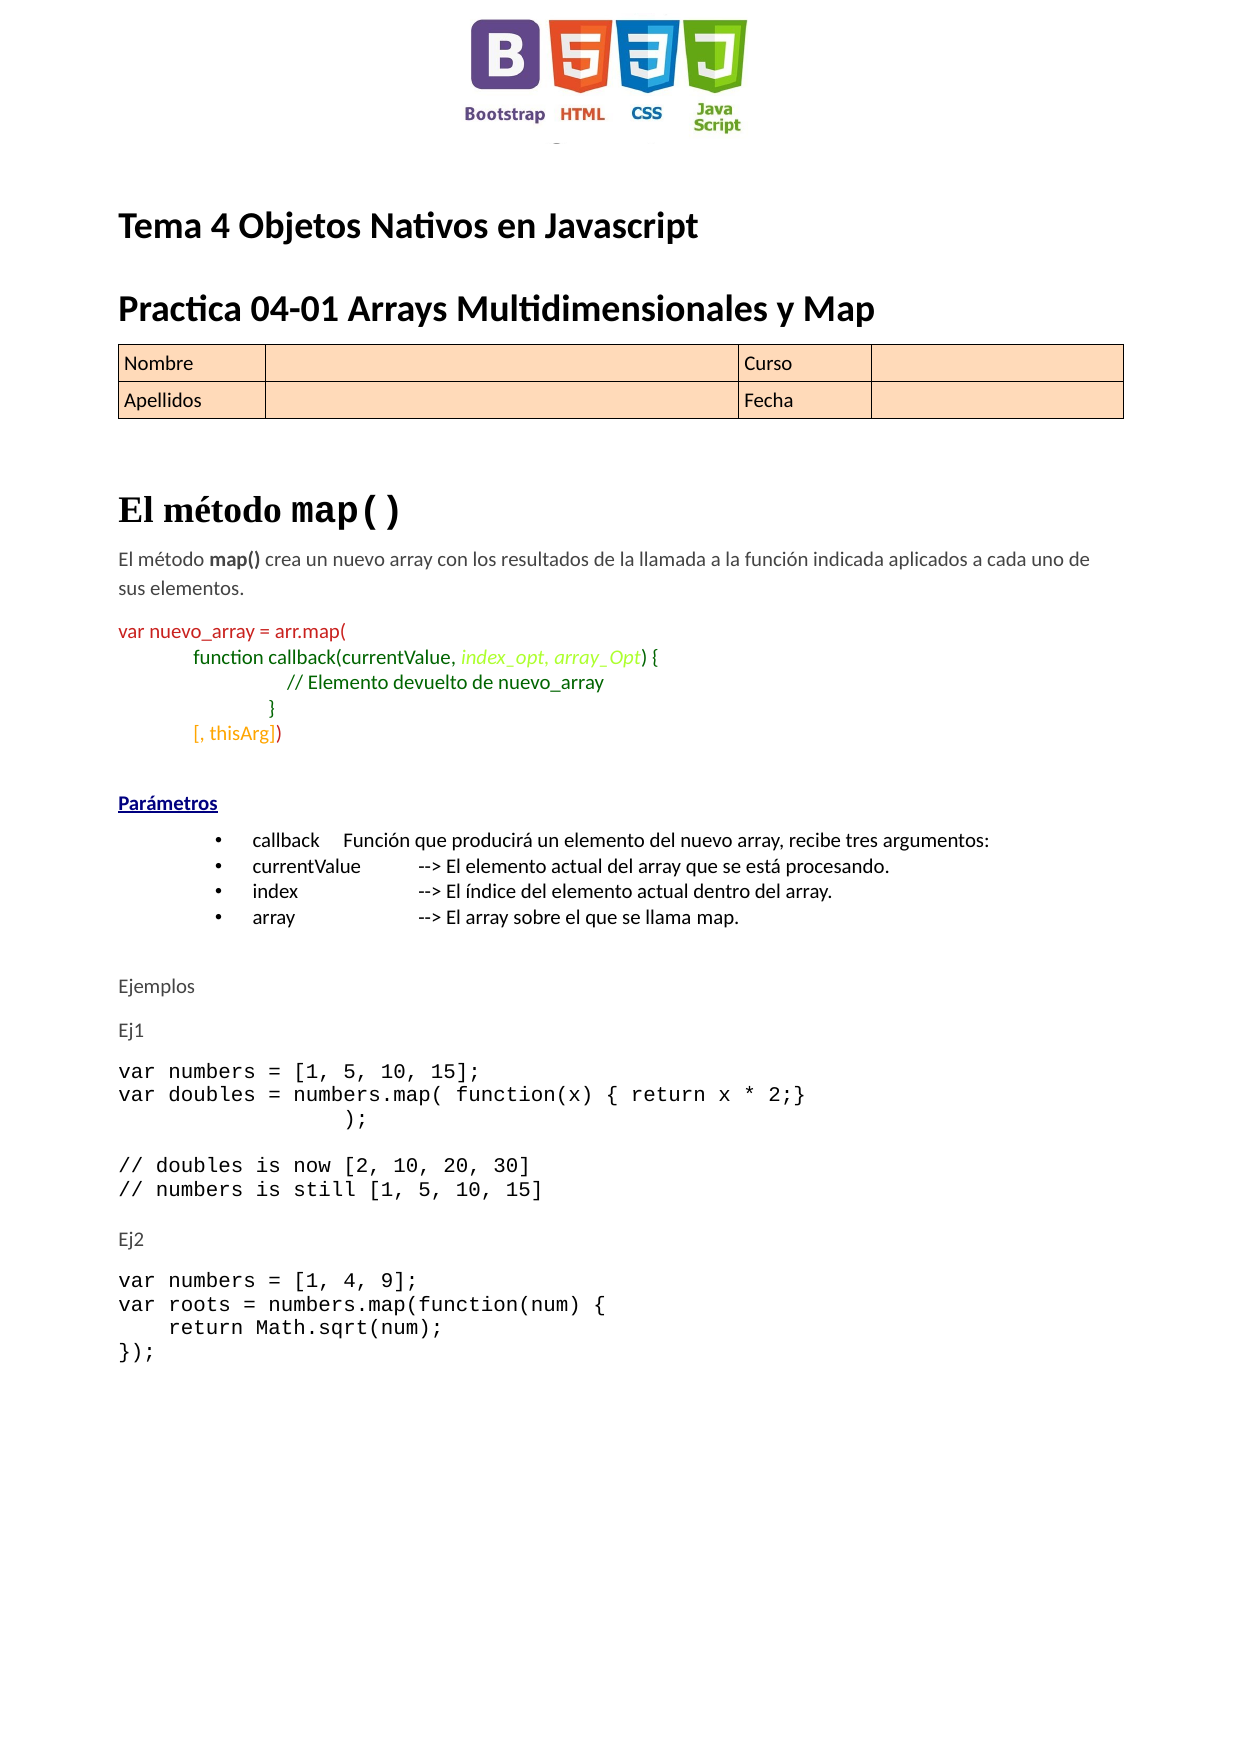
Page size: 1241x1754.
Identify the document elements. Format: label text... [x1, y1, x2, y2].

subtitle Practica 04-01 Arrays Multidimensionales y Map [118, 285, 1122, 331]
text El método map() crea un nuevo array con los resultados de la llamada a la función indicada aplicados a cada uno de sus elementos. [118, 546, 1122, 600]
text var numbers = [1, 5, 10, 15]; [118, 1061, 1122, 1084]
subtitle index --> El índice del elemento actual dentro del array. [215, 878, 1122, 904]
picture [456, 13, 756, 144]
text var doubles = numbers.map( function(x) { return x * 2;} [118, 1084, 1122, 1108]
text Ejemplos [118, 973, 1122, 998]
table_header [266, 345, 738, 381]
subtitle array --> El array sobre el que se llama map. [215, 904, 1122, 929]
text Ej2 [118, 1226, 1122, 1252]
table_cell [266, 382, 738, 418]
table_header [872, 345, 1123, 381]
text } [, thisArg]) [118, 695, 1122, 746]
text // Elemento devuelto de nuevo_array [118, 669, 1122, 695]
subtitle currentValue --> El elemento actual del array que se está procesando. [215, 853, 1122, 878]
text var numbers = [1, 4, 9]; [118, 1270, 1122, 1293]
table_cell [872, 382, 1123, 418]
table_header Curso [739, 345, 871, 381]
table_header Nombre [119, 345, 265, 381]
subtitle callback Función que producirá un elemento del nuevo array, recibe tres argumentos: [215, 828, 1122, 853]
text // doubles is now [2, 10, 20, 30] [118, 1155, 1122, 1179]
text var nuevo_array = arr.map( [118, 619, 1122, 644]
text return Math.sqrt(num); [118, 1317, 1122, 1341]
text }); [118, 1341, 1122, 1364]
subtitle Parámetros [118, 790, 1122, 815]
text function callback(currentValue, index_opt, array_Opt) { [118, 644, 1122, 669]
table_cell Fecha [739, 382, 871, 418]
subtitle El método map() [118, 487, 1122, 533]
text ); [118, 1108, 1122, 1132]
text Ej1 [118, 1017, 1122, 1042]
subtitle Tema 4 Objetos Nativos en Javascript [118, 201, 1122, 248]
text // numbers is still [1, 5, 10, 15] [118, 1179, 1122, 1202]
text var roots = numbers.map(function(num) { [118, 1293, 1122, 1317]
table_cell Apellidos [119, 382, 265, 418]
